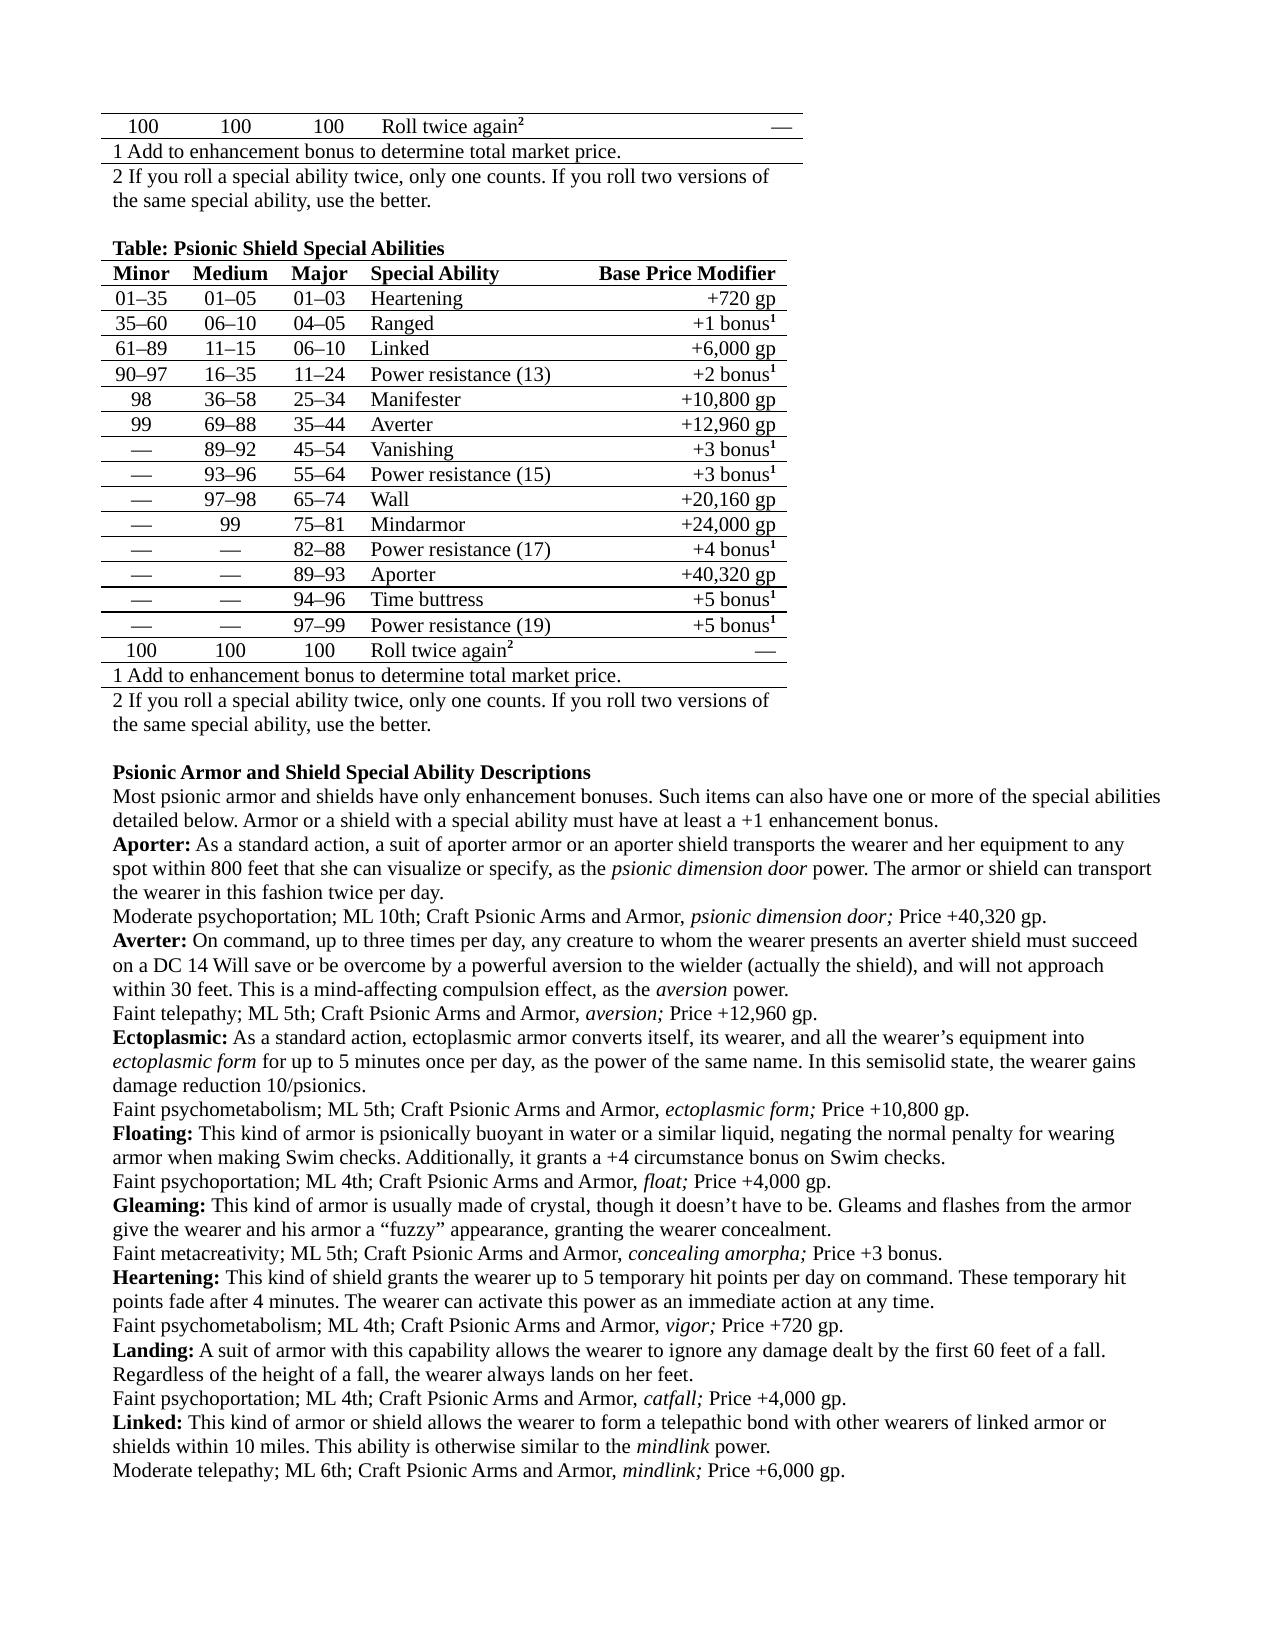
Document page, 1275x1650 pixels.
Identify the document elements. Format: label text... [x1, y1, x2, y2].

table_cell +6,000 gp [586, 336, 787, 360]
table_cell — [586, 638, 787, 662]
table_cell 61–89 [101, 336, 181, 360]
table_header Table: Psionic Shield Special Abilities [101, 236, 787, 260]
table_cell — [101, 462, 181, 486]
table_cell 45–54 [279, 437, 359, 461]
table_cell 01–35 [101, 286, 181, 310]
table_cell Averter [359, 412, 586, 436]
text Landing: A suit of armor with this capability allows the wearer to ignore any damage dealt by the first 60 feet of a fall. Regardless of the height of a fall, the wearer always lands on her feet. [112, 1337, 1162, 1386]
table_cell 2 If you roll a special ability twice, only one counts. If you roll two versions of the same special ability, use the better. [101, 688, 787, 736]
table_cell Base Price Modifier [586, 261, 787, 285]
table_cell Vanishing [359, 437, 586, 461]
subtitle Psionic Armor and Shield Special Ability Descriptions [112, 760, 1162, 784]
table_cell 25–34 [279, 387, 359, 411]
text Faint psychoportation; ML 4th; Craft Psionic Arms and Armor, float; Price +4,000 gp. [112, 1169, 1162, 1193]
table_cell — [101, 487, 181, 511]
table_cell Aporter [359, 562, 586, 586]
text Most psionic armor and shields have only enhancement bonuses. Such items can also have one or more of the special abilities detailed below. Armor or a shield with a special ability must have at least a +1 enhancement bonus. [112, 784, 1162, 832]
table_cell 69–88 [181, 412, 279, 436]
table_cell — [101, 437, 181, 461]
text Faint psychoportation; ML 4th; Craft Psionic Arms and Armor, catfall; Price +4,000 gp. [112, 1386, 1162, 1410]
table_cell 98 [101, 387, 181, 411]
text Faint psychometabolism; ML 4th; Craft Psionic Arms and Armor, vigor; Price +720 gp. [112, 1313, 1162, 1337]
table_cell 11–15 [181, 336, 279, 360]
table_cell 75–81 [279, 512, 359, 536]
table_cell 01–03 [279, 286, 359, 310]
table_cell +5 bonus1 [586, 588, 787, 611]
table_cell +3 bonus1 [586, 437, 787, 461]
table_cell — [101, 562, 181, 586]
table_cell Power resistance (19) [359, 613, 586, 637]
text Floating: This kind of armor is psionically buoyant in water or a similar liquid, negating the normal penalty for wearing armor when making Swim checks. Additionally, it grants a +4 circumstance bonus on Swim checks. [112, 1121, 1162, 1169]
table_cell +20,160 gp [586, 487, 787, 511]
table_cell +5 bonus1 [586, 613, 787, 637]
text Aporter: As a standard action, a suit of aporter armor or an aporter shield transports the wearer and her equipment to any spot within 800 feet that she can visualize or specify, as the psionic dimension door power. The armor or shield can transport the wearer in this fashion twice per day. [112, 832, 1162, 904]
table_cell — [181, 613, 279, 637]
table_cell — [101, 588, 181, 611]
table_cell — [101, 613, 181, 637]
text Ectoplasmic: As a standard action, ectoplasmic armor converts itself, its wearer, and all the wearer’s equipment into ectoplasmic form for up to 5 minutes once per day, as the power of the same name. In this semisolid state, the wearer gains damage reduction 10/psionics. [112, 1025, 1162, 1097]
text Faint psychometabolism; ML 5th; Craft Psionic Arms and Armor, ectoplasmic form; Price +10,800 gp. [112, 1097, 1162, 1121]
table_cell Roll twice again2 [370, 114, 594, 138]
table_cell 100 [184, 114, 287, 138]
table_cell 06–10 [181, 311, 279, 335]
table_cell Manifester [359, 387, 586, 411]
text Heartening: This kind of shield grants the wearer up to 5 temporary hit points per day on command. These temporary hit points fade after 4 minutes. The wearer can activate this power as an immediate action at any time. [112, 1265, 1162, 1313]
table_cell — [181, 537, 279, 561]
table_cell Minor [101, 261, 181, 285]
table_cell Major [279, 261, 359, 285]
table_cell +2 bonus1 [586, 361, 787, 386]
table_cell 65–74 [279, 487, 359, 511]
table_cell Power resistance (17) [359, 537, 586, 561]
table_cell — [181, 588, 279, 611]
table_cell Linked [359, 336, 586, 360]
table_cell Special Ability [359, 261, 586, 285]
table_cell 01–05 [181, 286, 279, 310]
table_cell Power resistance (15) [359, 462, 586, 486]
text Gleaming: This kind of armor is usually made of crystal, though it doesn’t have to be. Gleams and flashes from the armor give the wearer and his armor a “fuzzy” appearance, granting the wearer concealment. [112, 1193, 1162, 1241]
table_cell 94–96 [279, 588, 359, 611]
table_cell Power resistance (13) [359, 361, 586, 386]
text Moderate psychoportation; ML 10th; Craft Psionic Arms and Armor, psionic dimension door; Price +40,320 gp. [112, 904, 1162, 928]
table_cell Time buttress [359, 588, 586, 611]
table_cell 100 [101, 114, 184, 138]
table_cell +720 gp [586, 286, 787, 310]
table_cell 93–96 [181, 462, 279, 486]
table_cell +1 bonus1 [586, 311, 787, 335]
table_cell 11–24 [279, 361, 359, 386]
table_cell 82–88 [279, 537, 359, 561]
table_cell — [101, 512, 181, 536]
table_cell — [594, 114, 803, 138]
table_cell 35–60 [101, 311, 181, 335]
table_cell Heartening [359, 286, 586, 310]
table_cell 1 Add to enhancement bonus to determine total market price. [101, 663, 787, 687]
table_cell 04–05 [279, 311, 359, 335]
table_cell — [101, 537, 181, 561]
table_cell 89–92 [181, 437, 279, 461]
table_cell 90–97 [101, 361, 181, 386]
table_cell +24,000 gp [586, 512, 787, 536]
table_cell — [181, 562, 279, 586]
table_cell 99 [181, 512, 279, 536]
table_cell 100 [101, 638, 181, 662]
text Averter: On command, up to three times per day, any creature to whom the wearer presents an averter shield must succeed on a DC 14 Will save or be overcome by a powerful aversion to the wielder (actually the shield), and will not approach within 30 feet. This is a mind-affecting compulsion effect, as the aversion power. [112, 928, 1162, 1001]
table_cell +40,320 gp [586, 562, 787, 586]
table_cell 35–44 [279, 412, 359, 436]
table_cell +12,960 gp [586, 412, 787, 436]
table_cell Mindarmor [359, 512, 586, 536]
table_cell +3 bonus1 [586, 462, 787, 486]
table_cell 06–10 [279, 336, 359, 360]
table_cell Roll twice again2 [359, 638, 586, 662]
table_cell 55–64 [279, 462, 359, 486]
table_cell Ranged [359, 311, 586, 335]
table_cell 1 Add to enhancement bonus to determine total market price. [101, 139, 803, 163]
table_cell 36–58 [181, 387, 279, 411]
table_cell 99 [101, 412, 181, 436]
table_cell +4 bonus1 [586, 537, 787, 561]
table_cell 2 If you roll a special ability twice, only one counts. If you roll two versions of the same special ability, use the better. [101, 164, 803, 212]
text Linked: This kind of armor or shield allows the wearer to form a telepathic bond with other wearers of linked armor or shields within 10 miles. This ability is otherwise similar to the mindlink power. [112, 1410, 1162, 1458]
table_cell 100 [279, 638, 359, 662]
table_cell Wall [359, 487, 586, 511]
text Faint telepathy; ML 5th; Craft Psionic Arms and Armor, aversion; Price +12,960 gp. [112, 1001, 1162, 1025]
table_cell 16–35 [181, 361, 279, 386]
table_cell Medium [181, 261, 279, 285]
table_cell 100 [287, 114, 370, 138]
text Moderate telepathy; ML 6th; Craft Psionic Arms and Armor, mindlink; Price +6,000 gp. [112, 1458, 1162, 1482]
table_cell 97–99 [279, 613, 359, 637]
table_cell 100 [181, 638, 279, 662]
text Faint metacreativity; ML 5th; Craft Psionic Arms and Armor, concealing amorpha; Price +3 bonus. [112, 1241, 1162, 1265]
table_cell +10,800 gp [586, 387, 787, 411]
table_cell 97–98 [181, 487, 279, 511]
table_cell 89–93 [279, 562, 359, 586]
